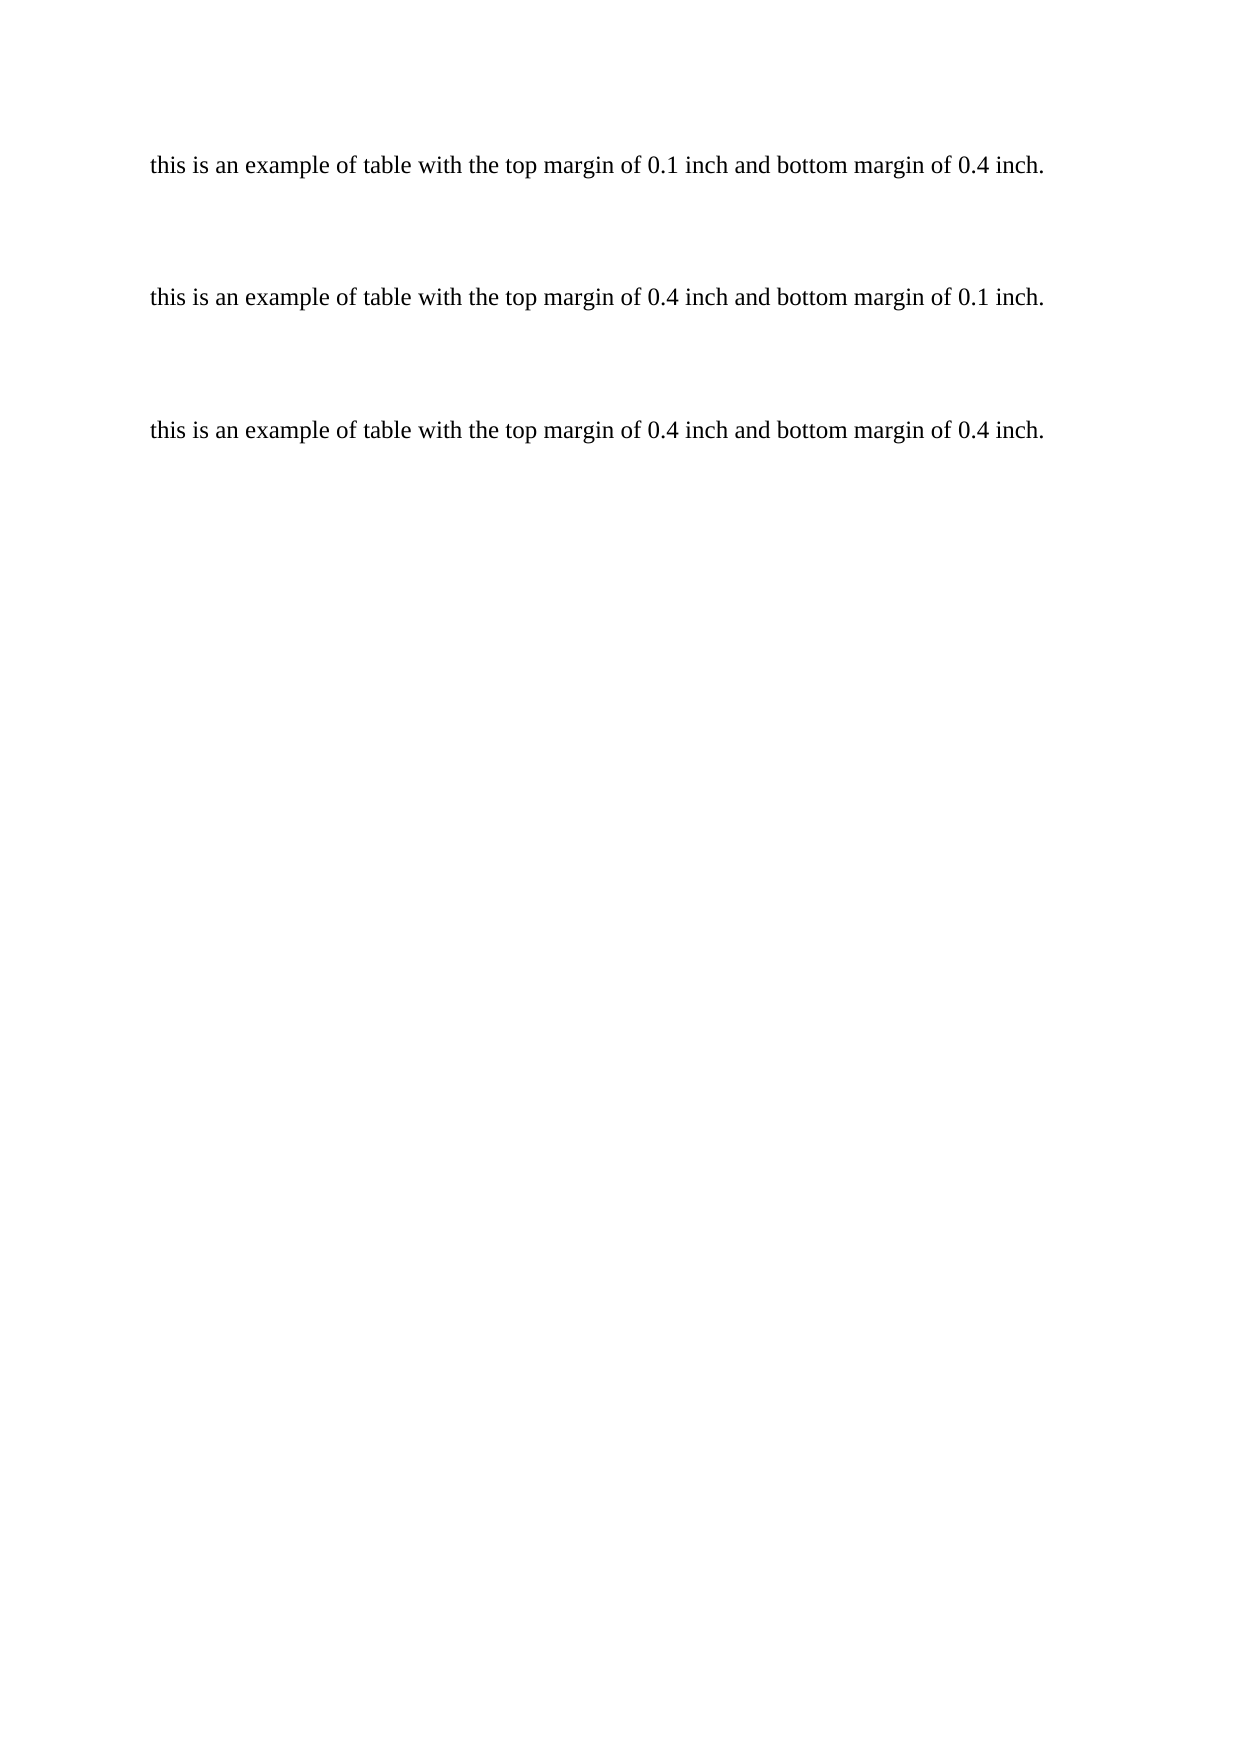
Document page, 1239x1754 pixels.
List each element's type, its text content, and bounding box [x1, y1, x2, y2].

table_cell [464, 592, 776, 620]
table_cell [464, 224, 776, 251]
table_cell [777, 224, 1089, 251]
table_header [464, 563, 776, 591]
table_cell [151, 430, 463, 458]
table_header [151, 401, 463, 429]
table_header [464, 401, 776, 429]
table_cell [151, 224, 463, 251]
table_header [151, 563, 463, 591]
table_cell [464, 430, 776, 458]
text this is an example of table with the top margin of 0.1 inch and bottom margin of 0.4 inch. [150, 150, 1089, 179]
table_cell [777, 430, 1089, 458]
table_header [777, 195, 1089, 223]
table_cell [777, 592, 1089, 620]
text this is an example of table with the top margin of 0.4 inch and bottom margin of 0.4 inch. [150, 473, 1089, 502]
text this is an example of table with the top margin of 0.4 inch and bottom margin of 0.1 inch. [150, 312, 1089, 340]
table_header [464, 195, 776, 223]
table_header [777, 563, 1089, 591]
table_header [151, 195, 463, 223]
table_cell [151, 592, 463, 620]
table_header [777, 401, 1089, 429]
